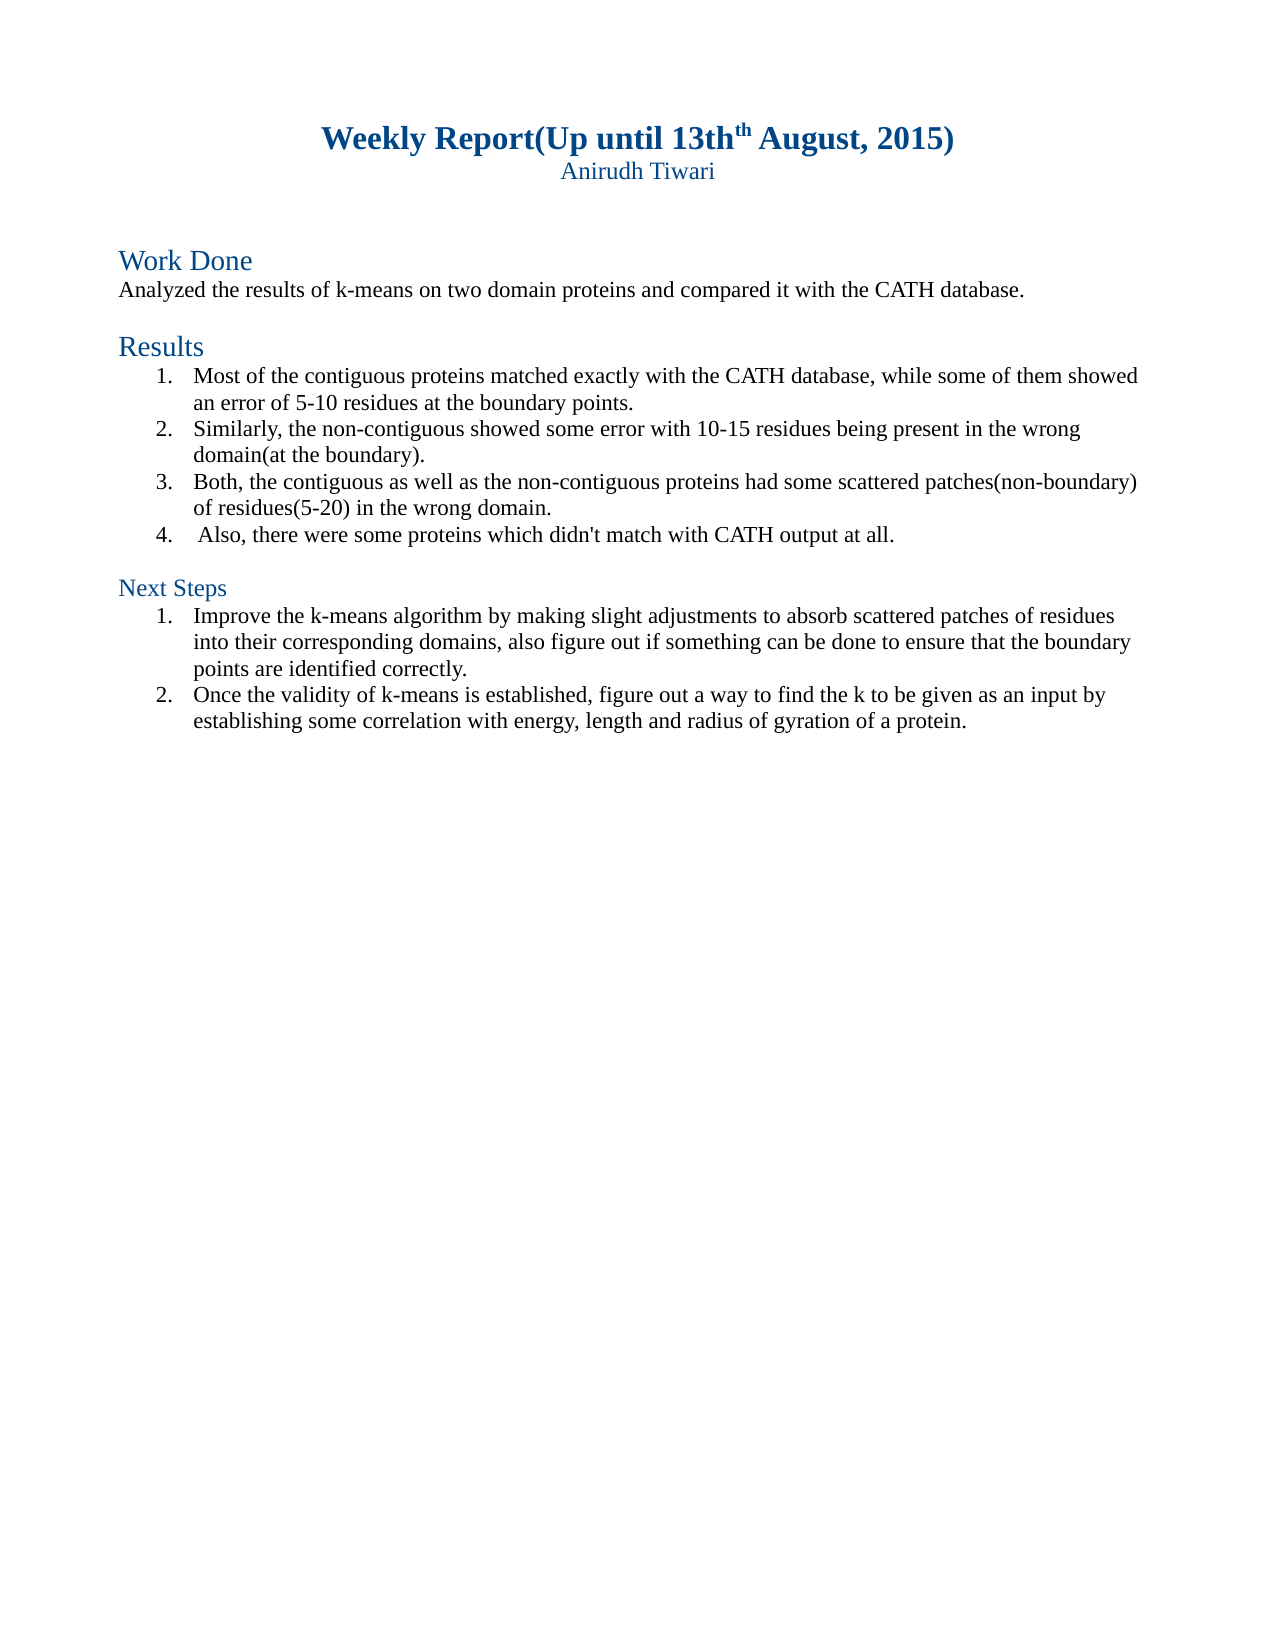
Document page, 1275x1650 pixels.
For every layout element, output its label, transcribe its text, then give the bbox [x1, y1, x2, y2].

text Work Done [118, 243, 1157, 276]
text Next Steps [118, 573, 1157, 602]
list Once the validity of k-means is established, figure out a way to find the k to be given as an input by establishing some correlation with energy, length and radius of gyration of a protein. [156, 681, 1157, 734]
text Results [118, 329, 1157, 362]
text Anirudh Tiwari [118, 156, 1157, 185]
text Analyzed the results of k-means on two domain proteins and compared it with the CATH database. [118, 276, 1157, 303]
list Also, there were some proteins which didn't match with CATH output at all. [156, 521, 1157, 547]
text Weekly Report(Up until 13thth August, 2015) [118, 118, 1157, 156]
list Most of the contiguous proteins matched exactly with the CATH database, while some of them showed an error of 5-10 residues at the boundary points. [156, 362, 1157, 415]
list Improve the k-means algorithm by making slight adjustments to absorb scattered patches of residues into their corresponding domains, also figure out if something can be done to ensure that the boundary points are identified correctly. [156, 602, 1157, 681]
list Both, the contiguous as well as the non-contiguous proteins had some scattered patches(non-boundary) of residues(5-20) in the wrong domain. [156, 468, 1157, 521]
list Similarly, the non-contiguous showed some error with 10-15 residues being present in the wrong domain(at the boundary). [156, 415, 1157, 468]
